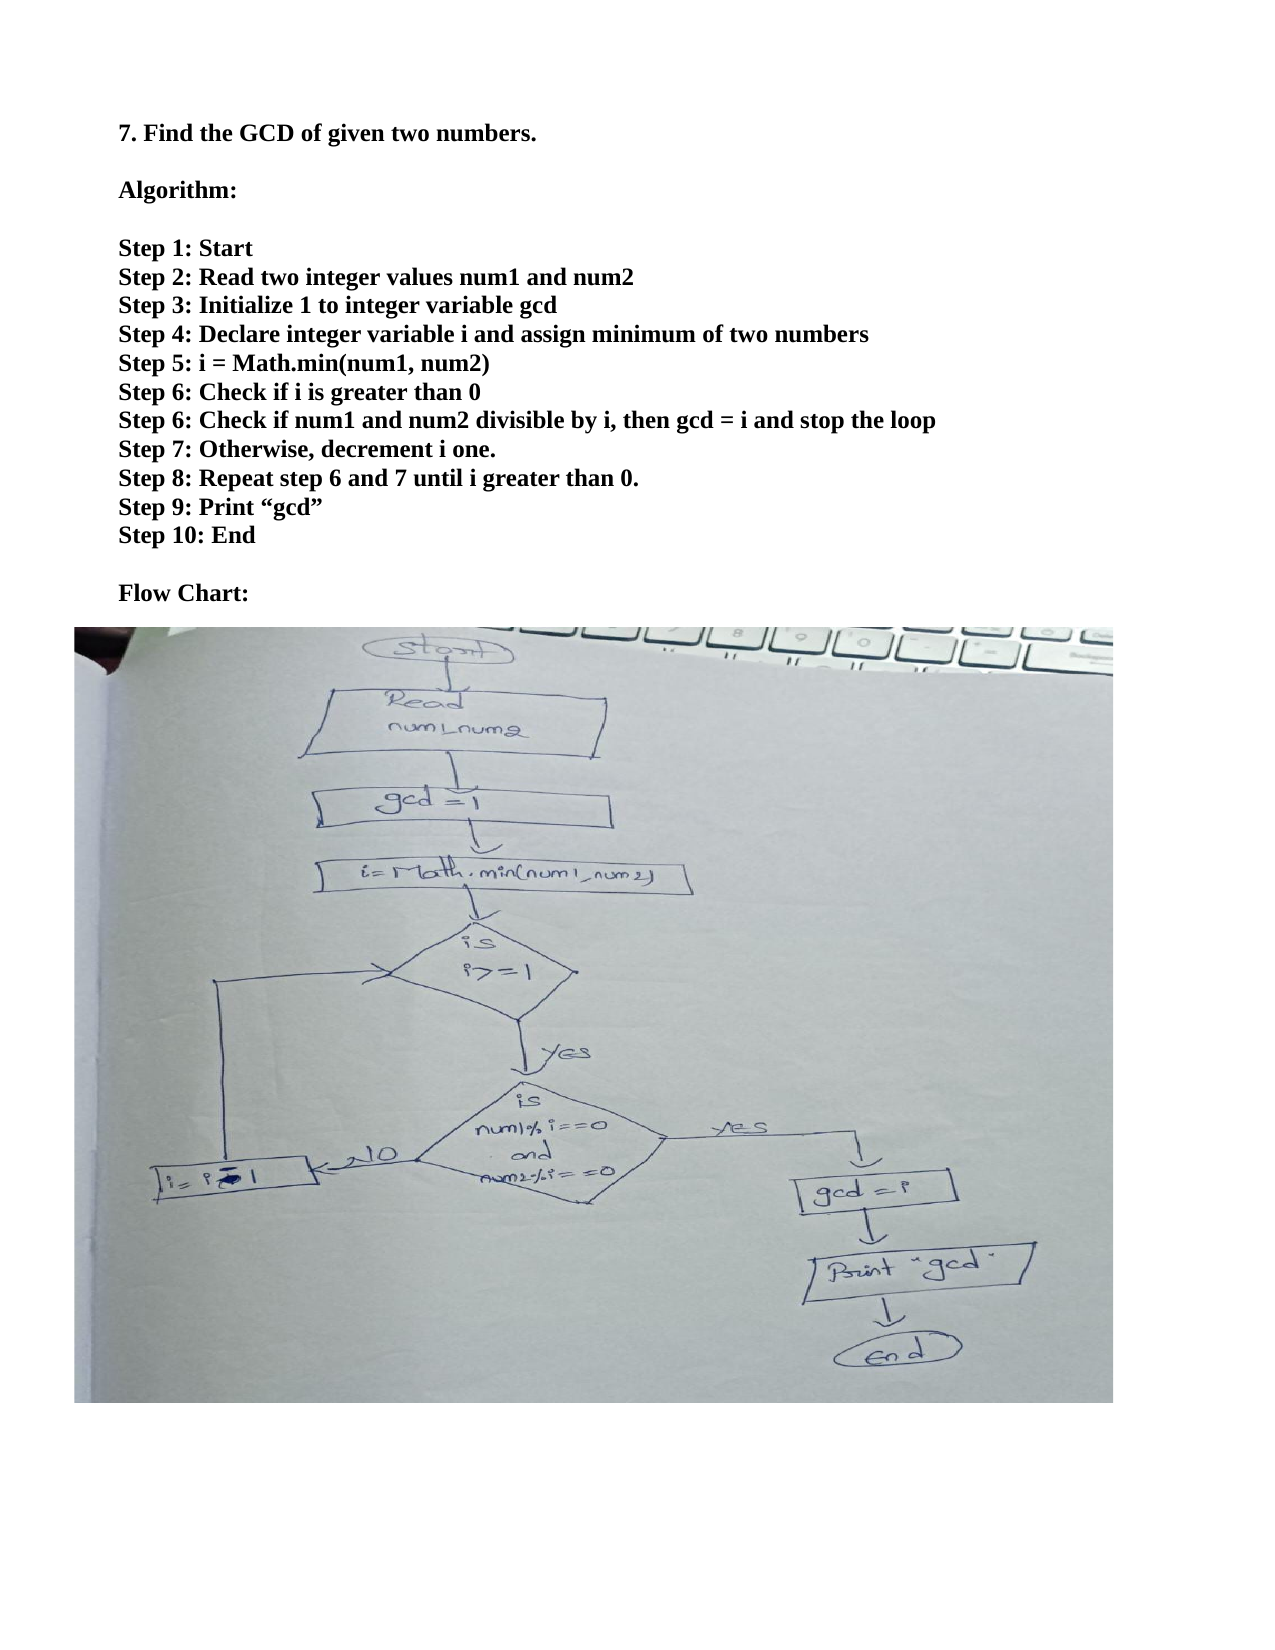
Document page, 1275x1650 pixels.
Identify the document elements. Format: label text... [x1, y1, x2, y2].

text 7. Find the GCD of given two numbers. [118, 118, 1157, 147]
picture [74, 627, 1114, 1403]
text Step 7: Otherwise, decrement i one. [118, 434, 1157, 463]
text Step 6: Check if num1 and num2 divisible by i, then gcd = i and stop the loop [118, 406, 1157, 434]
text Step 2: Read two integer values num1 and num2 [118, 262, 1157, 291]
text Step 1: Start [118, 233, 1157, 262]
text Step 9: Print “gcd” [118, 492, 1157, 521]
text Step 3: Initialize 1 to integer variable gcd [118, 291, 1157, 319]
text Step 5: i = Math.min(num1, num2) [118, 348, 1157, 377]
text Flow Chart: [118, 578, 1157, 607]
text Step 6: Check if i is greater than 0 [118, 377, 1157, 406]
text Step 8: Repeat step 6 and 7 until i greater than 0. [118, 463, 1157, 492]
text Algorithm: [118, 176, 1157, 204]
text Step 4: Declare integer variable i and assign minimum of two numbers [118, 319, 1157, 348]
text Step 10: End [118, 521, 1157, 549]
